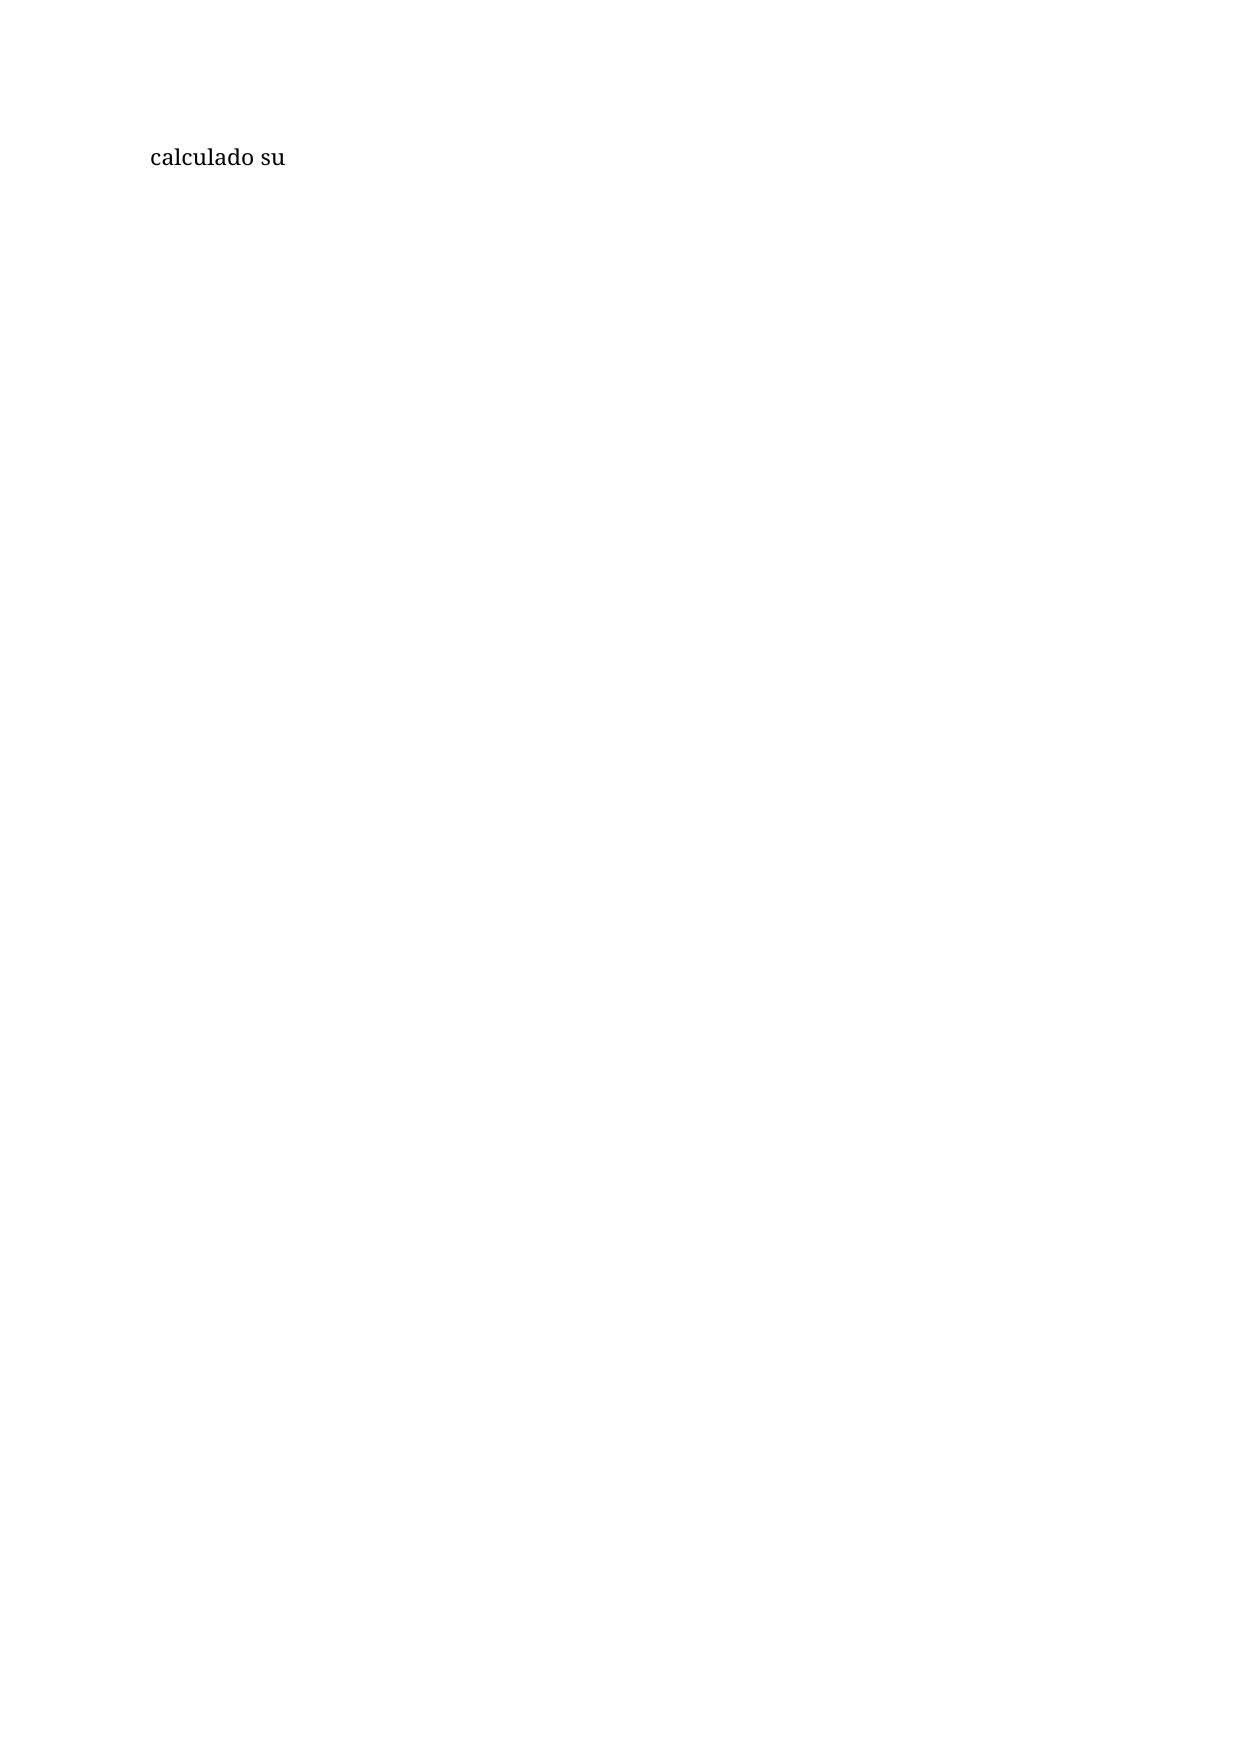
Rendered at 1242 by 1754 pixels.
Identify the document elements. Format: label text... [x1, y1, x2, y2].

text calculado su [150, 142, 1074, 171]
